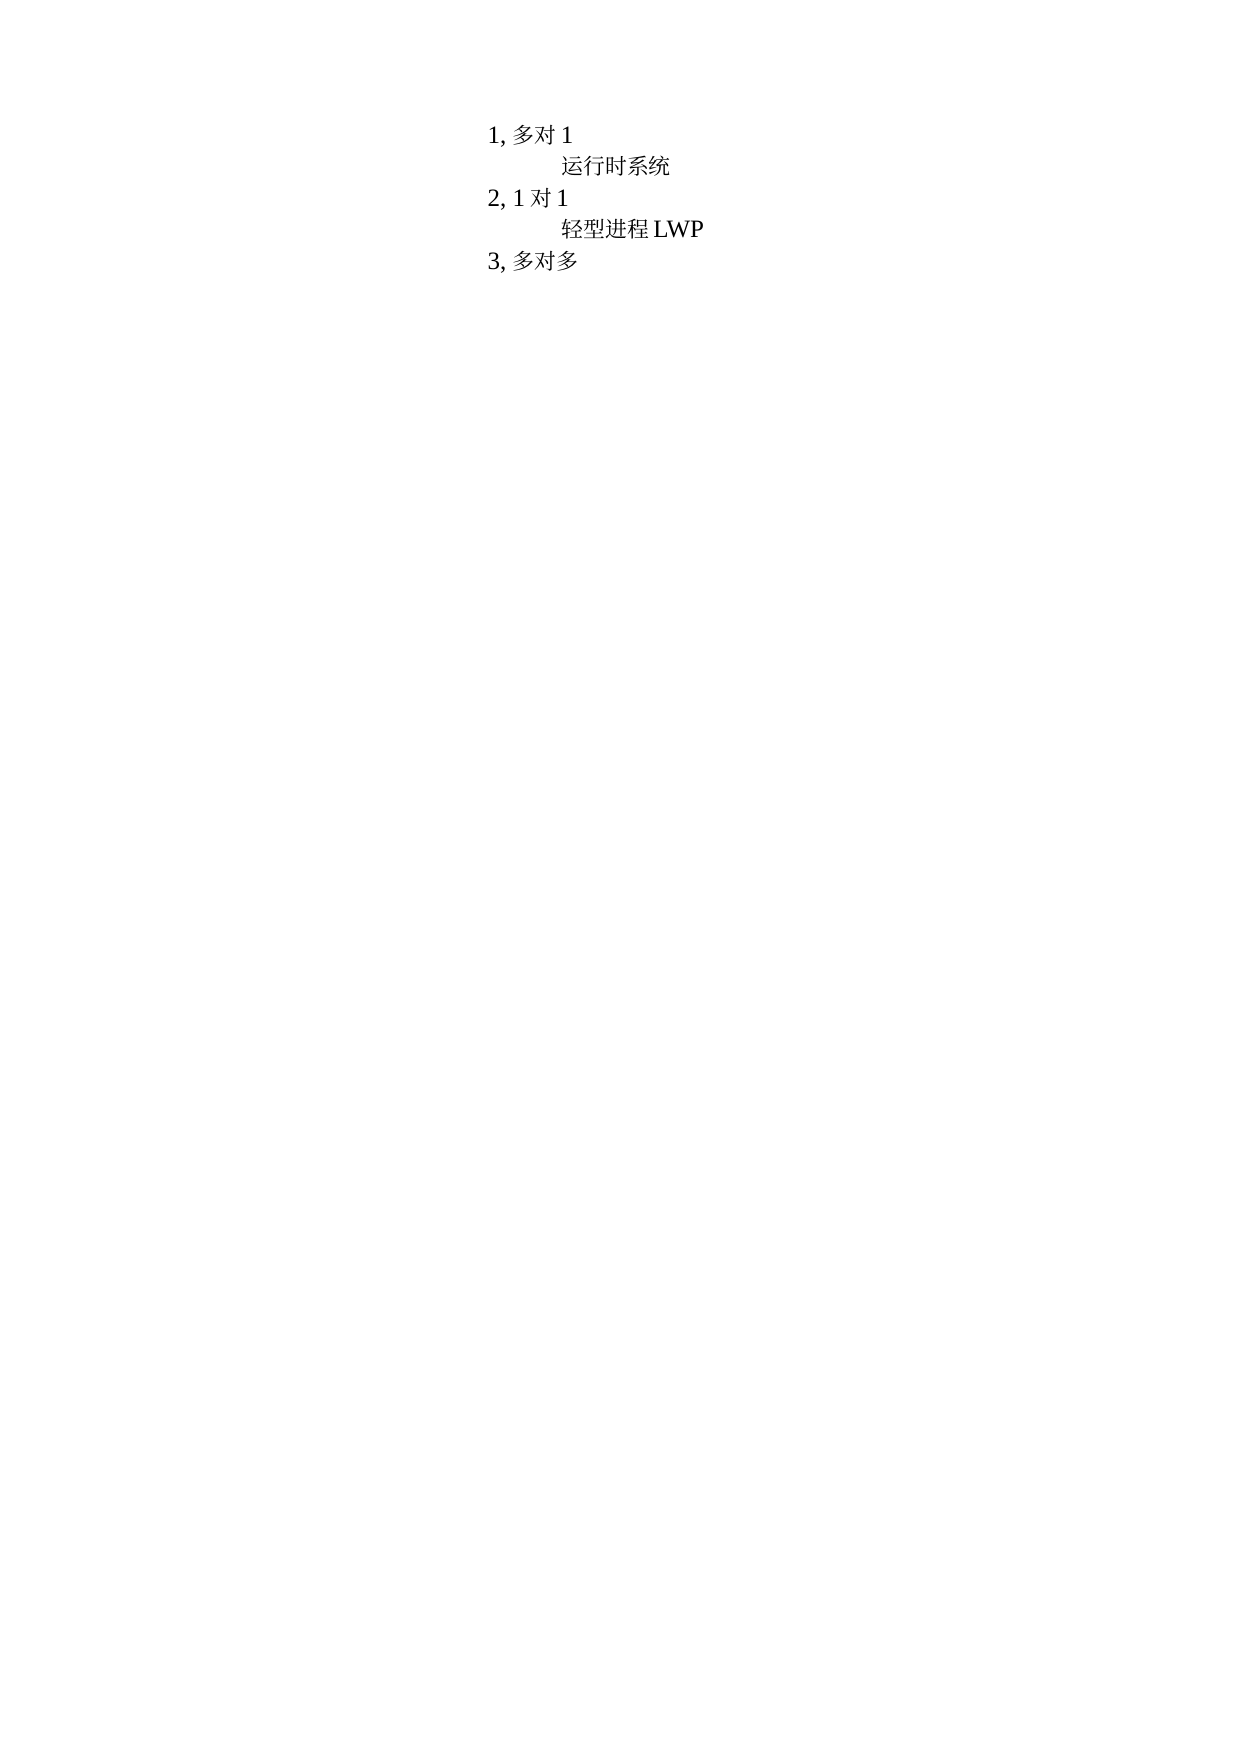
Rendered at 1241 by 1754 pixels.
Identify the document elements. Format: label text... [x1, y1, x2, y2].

text 3, 多对多 [118, 244, 1122, 275]
text 2, 1对1 [118, 181, 1122, 212]
text 运行时系统 [118, 149, 1122, 181]
text 轻型进程LWP [118, 212, 1122, 244]
text 1, 多对1 [118, 118, 1122, 149]
